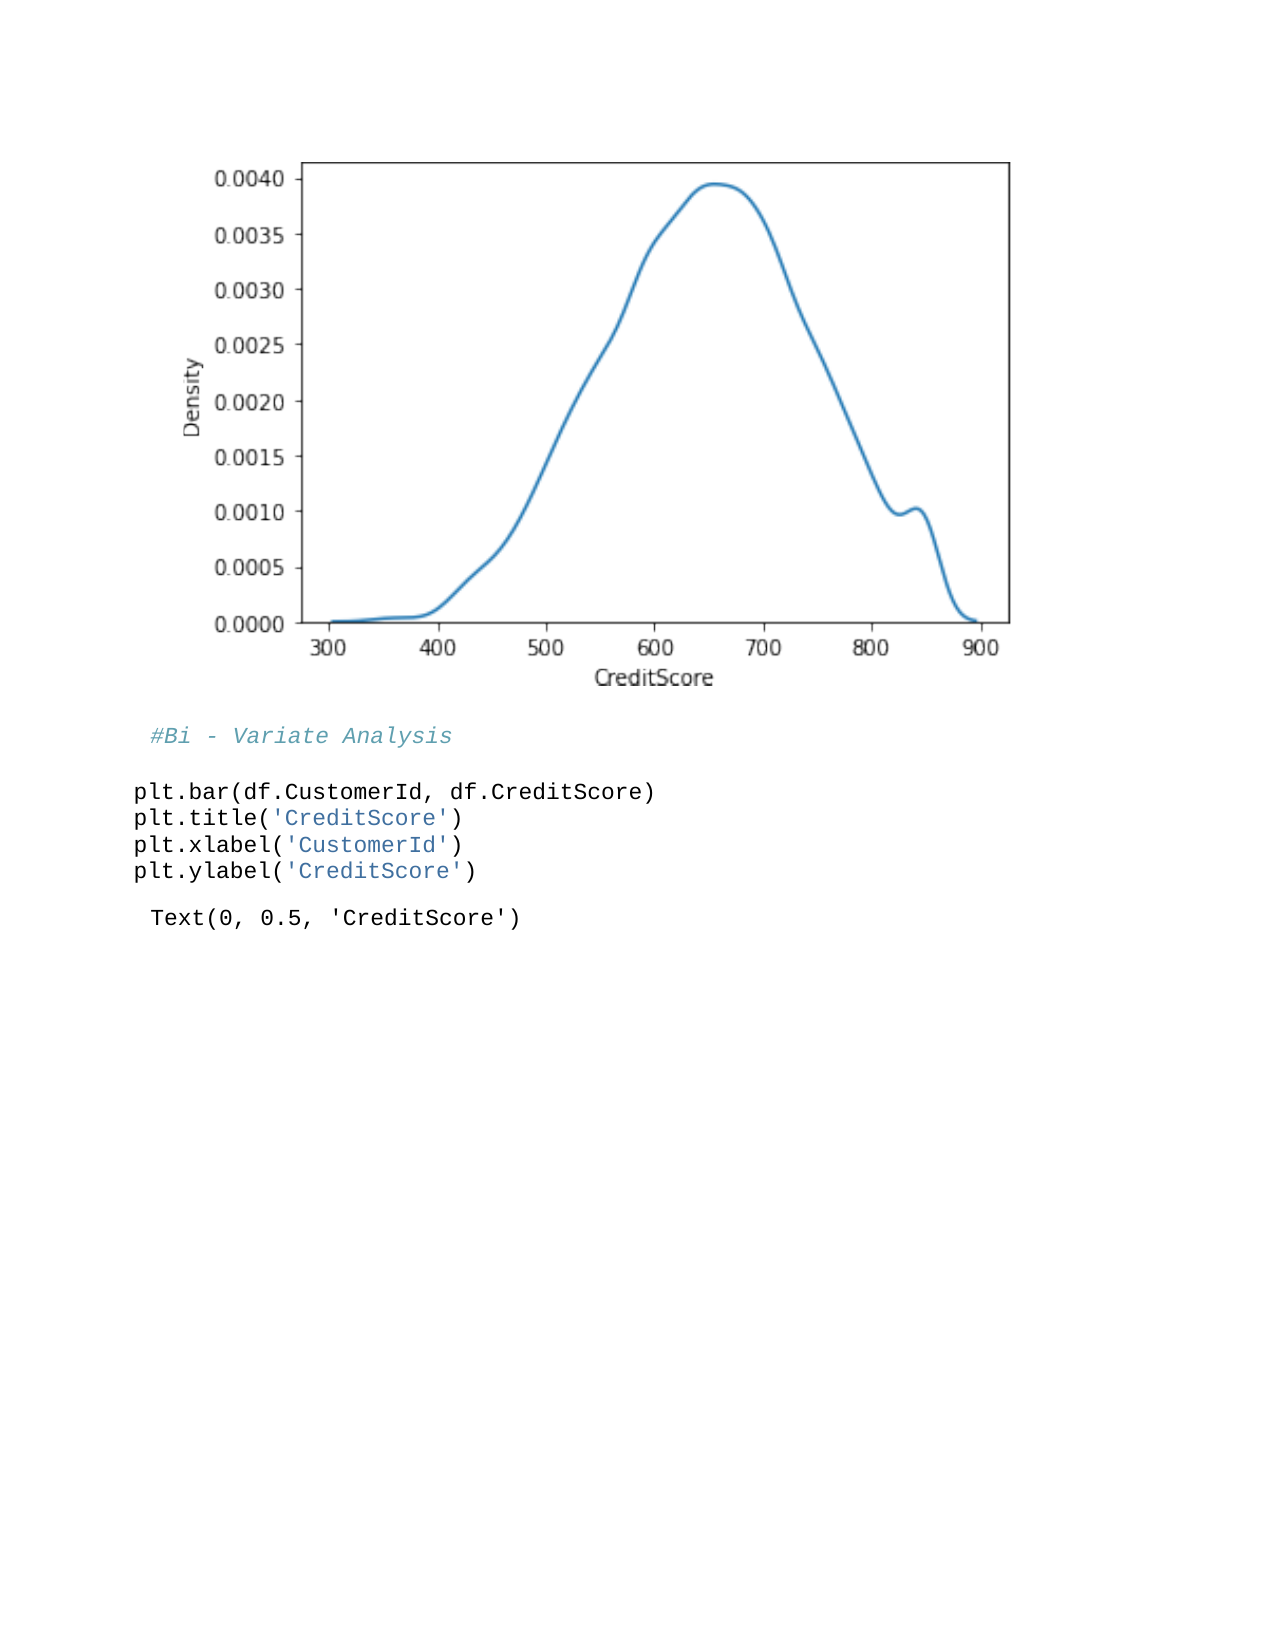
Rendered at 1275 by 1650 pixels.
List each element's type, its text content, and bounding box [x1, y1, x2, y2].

text Text(0, 0.5, 'CreditScore') [150, 906, 1133, 932]
text plt.bar(df.CustomerId, df.CreditScore) plt.title('CreditScore') plt.xlabel('CustomerId') plt.ylabel('CreditScore') [133, 780, 675, 885]
text #Bi - Variate Analysis [150, 724, 1133, 750]
